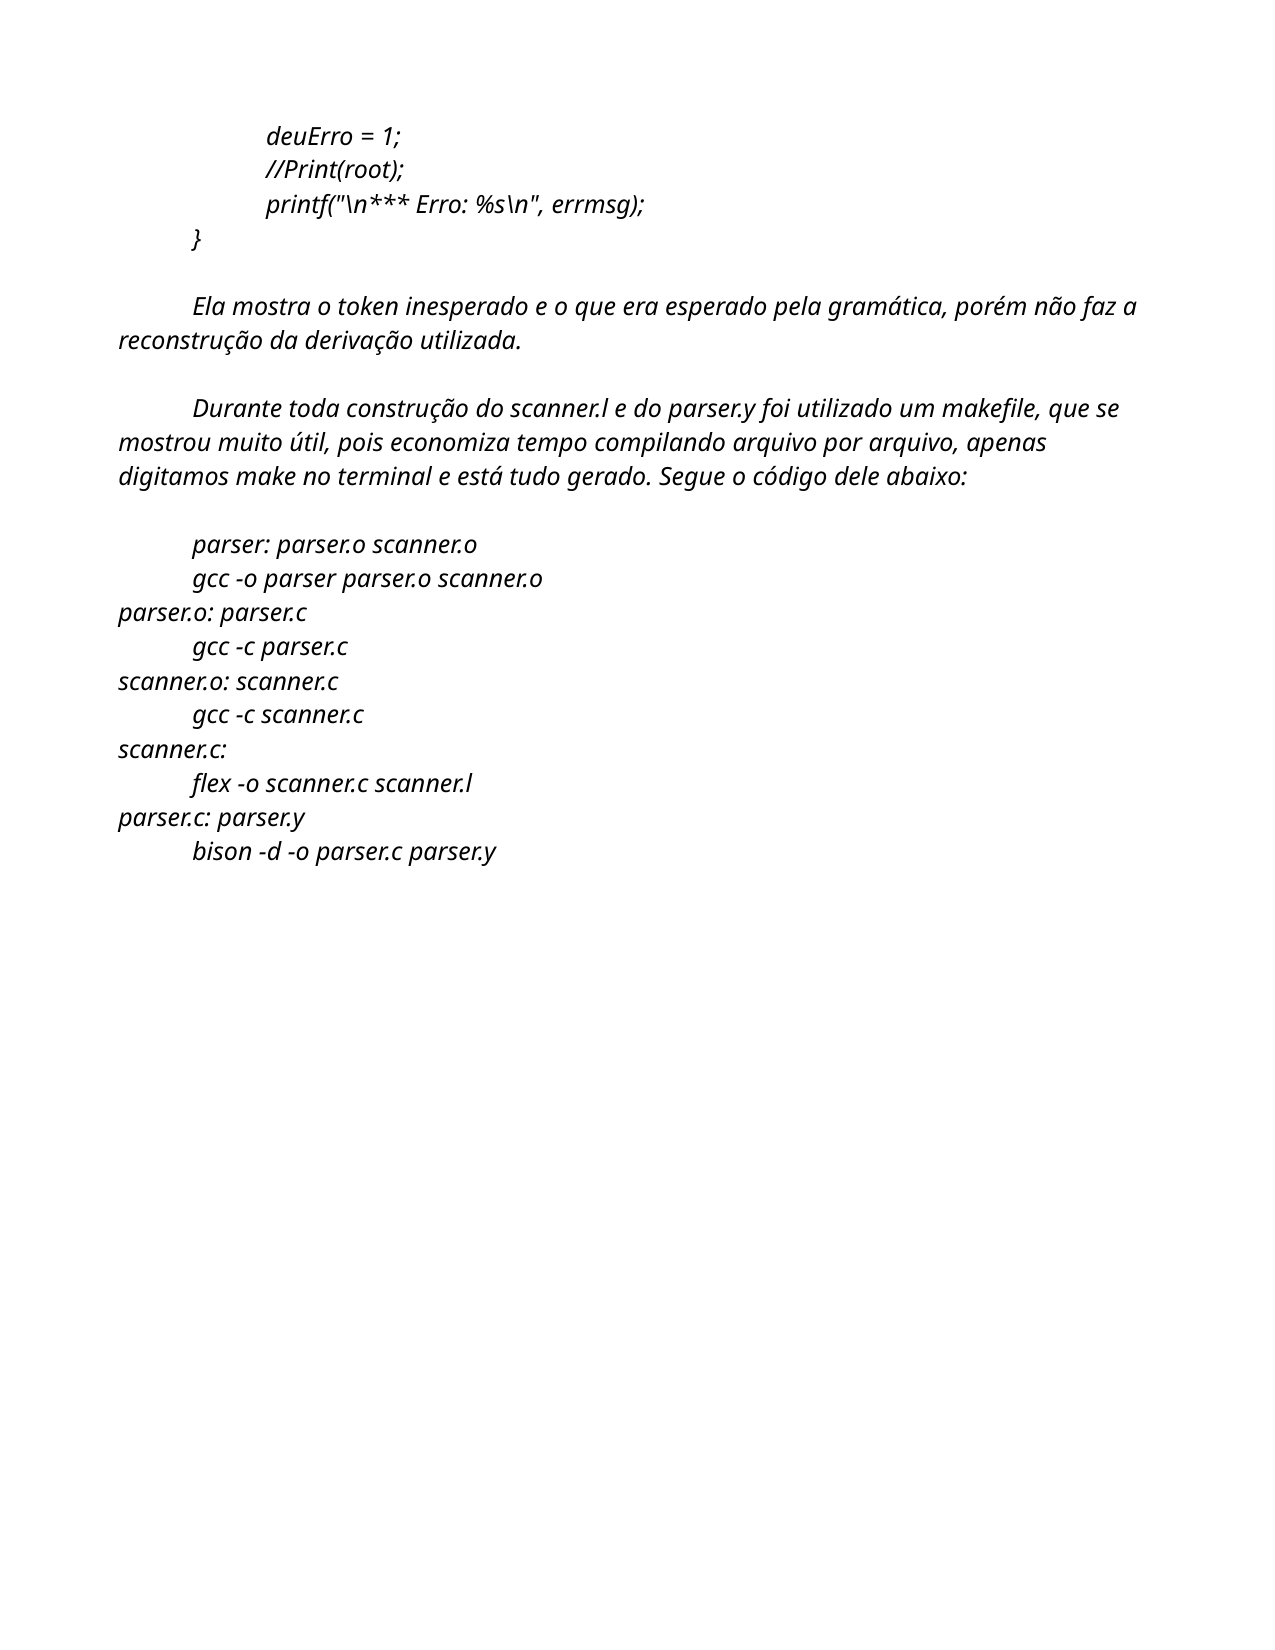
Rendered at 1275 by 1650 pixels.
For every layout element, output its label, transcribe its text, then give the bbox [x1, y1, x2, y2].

text flex -o scanner.c scanner.l [118, 765, 1157, 799]
text scanner.c: [118, 731, 1157, 765]
text bison -d -o parser.c parser.y [118, 833, 1157, 867]
text parser.c: parser.y [118, 799, 1157, 833]
text deuErro = 1; [118, 118, 1157, 152]
text Ela mostra o token inesperado e o que era esperado pela gramática, porém não faz a reconstrução da derivação utilizada. [118, 288, 1157, 357]
text gcc -o parser parser.o scanner.o [118, 561, 1157, 595]
text gcc -c parser.c [118, 629, 1157, 663]
text parser.o: parser.c [118, 595, 1157, 629]
text scanner.o: scanner.c [118, 663, 1157, 697]
text gcc -c scanner.c [118, 697, 1157, 731]
text //Print(root); [118, 152, 1157, 186]
text Durante toda construção do scanner.l e do parser.y foi utilizado um makefile, que se mostrou muito útil, pois economiza tempo compilando arquivo por arquivo, apenas digitamos make no terminal e está tudo gerado. Segue o código dele abaixo: [118, 391, 1157, 493]
text parser: parser.o scanner.o [118, 527, 1157, 561]
text } [118, 220, 1157, 254]
text printf("\n*** Erro: %s\n", errmsg); [118, 186, 1157, 220]
